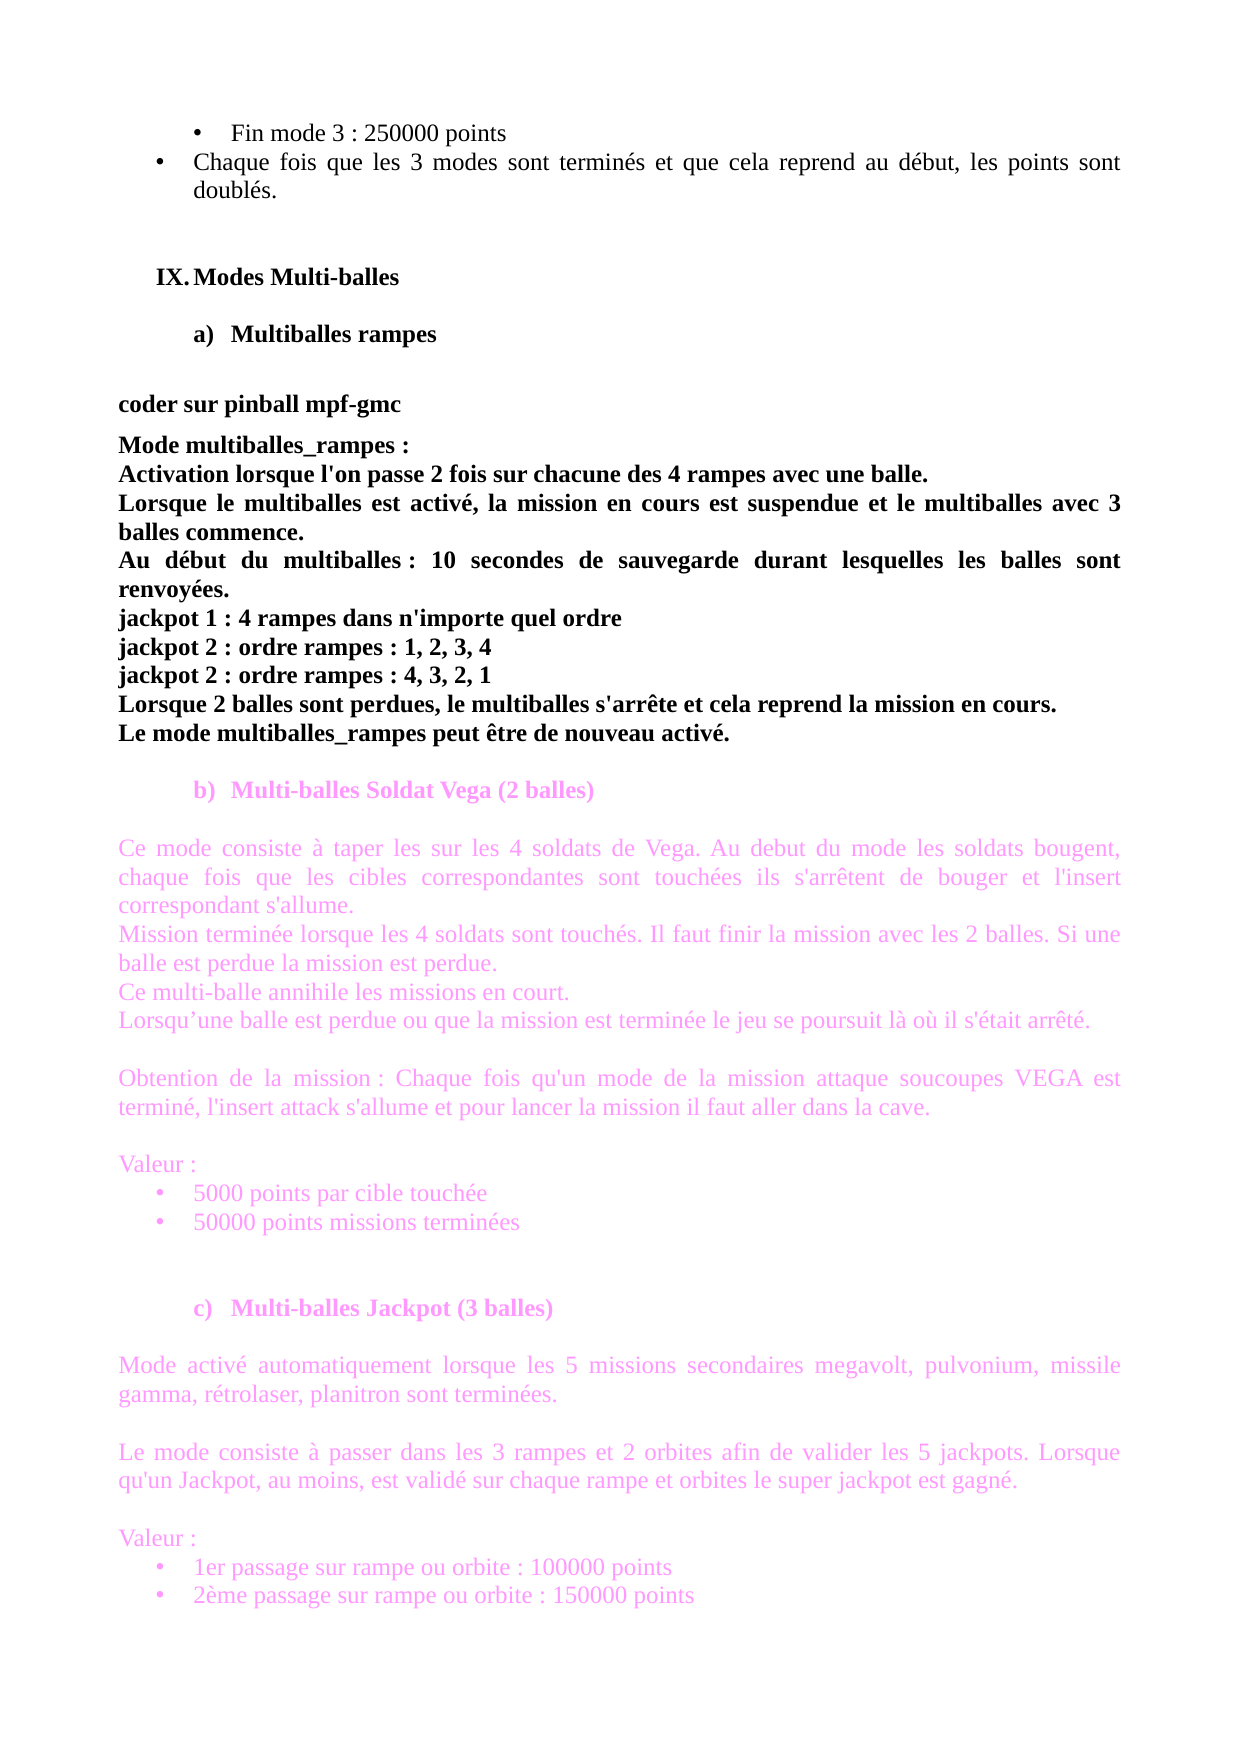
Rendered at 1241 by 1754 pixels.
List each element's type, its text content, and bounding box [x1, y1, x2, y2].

text jackpot 2 : ordre rampes : 1, 2, 3, 4 [118, 632, 1122, 661]
text jackpot 1 : 4 rampes dans n'importe quel ordre [118, 603, 1122, 632]
text Ce multi-balle annihile les missions en court. [118, 977, 1122, 1006]
list Multi-balles Jackpot (3 balles) [193, 1293, 1122, 1322]
list Chaque fois que les 3 modes sont terminés et que cela reprend au début, les points sont doublés. [156, 147, 1122, 204]
list 50000 points missions terminées [156, 1207, 1122, 1236]
text Mission terminée lorsque les 4 soldats sont touchés. Il faut finir la mission avec les 2 balles. Si une balle est perdue la mission est perdue. [118, 919, 1122, 977]
text coder sur pinball mpf-gmc [118, 389, 1122, 418]
text Le mode consiste à passer dans les 3 rampes et 2 orbites afin de valider les 5 jackpots. Lorsque qu'un Jackpot, au moins, est validé sur chaque rampe et orbites le super jackpot est gagné. [118, 1437, 1122, 1494]
text Mode activé automatiquement lorsque les 5 missions secondaires megavolt, pulvonium, missile gamma, rétrolaser, planitron sont terminées. [118, 1351, 1122, 1408]
text Lorsqu’une balle est perdue ou que la mission est terminée le jeu se poursuit là où il s'était arrêté. [118, 1006, 1122, 1034]
text jackpot 2 : ordre rampes : 4, 3, 2, 1 [118, 661, 1122, 689]
list Modes Multi-balles [156, 262, 1122, 291]
text Valeur : [118, 1523, 1122, 1552]
list Multi-balles Soldat Vega (2 balles) [193, 776, 1122, 804]
text Lorsque le multiballes est activé, la mission en cours est suspendue et le multiballes avec 3 balles commence. [118, 488, 1122, 546]
list Multiballes rampes [193, 319, 1122, 348]
text Le mode multiballes_rampes peut être de nouveau activé. [118, 718, 1122, 747]
list 2ème passage sur rampe ou orbite : 150000 points [156, 1581, 1122, 1609]
text Obtention de la mission : Chaque fois qu'un mode de la mission attaque soucoupes VEGA est terminé, l'insert attack s'allume et pour lancer la mission il faut aller dans la cave. [118, 1063, 1122, 1121]
text Activation lorsque l'on passe 2 fois sur chacune des 4 rampes avec une balle. [118, 459, 1122, 488]
text Valeur : [118, 1149, 1122, 1178]
text Lorsque 2 balles sont perdues, le multiballes s'arrête et cela reprend la mission en cours. [118, 689, 1122, 718]
text Au début du multiballes : 10 secondes de sauvegarde durant lesquelles les balles sont renvoyées. [118, 546, 1122, 603]
list 1er passage sur rampe ou orbite : 100000 points [156, 1552, 1122, 1581]
list 5000 points par cible touchée [156, 1178, 1122, 1207]
text Mode multiballes_rampes : [118, 431, 1122, 459]
list Fin mode 3 : 250000 points [193, 118, 1122, 147]
text Ce mode consiste à taper les sur les 4 soldats de Vega. Au debut du mode les soldats bougent, chaque fois que les cibles correspondantes sont touchées ils s'arrêtent de bouger et l'insert correspondant s'allume. [118, 833, 1122, 919]
